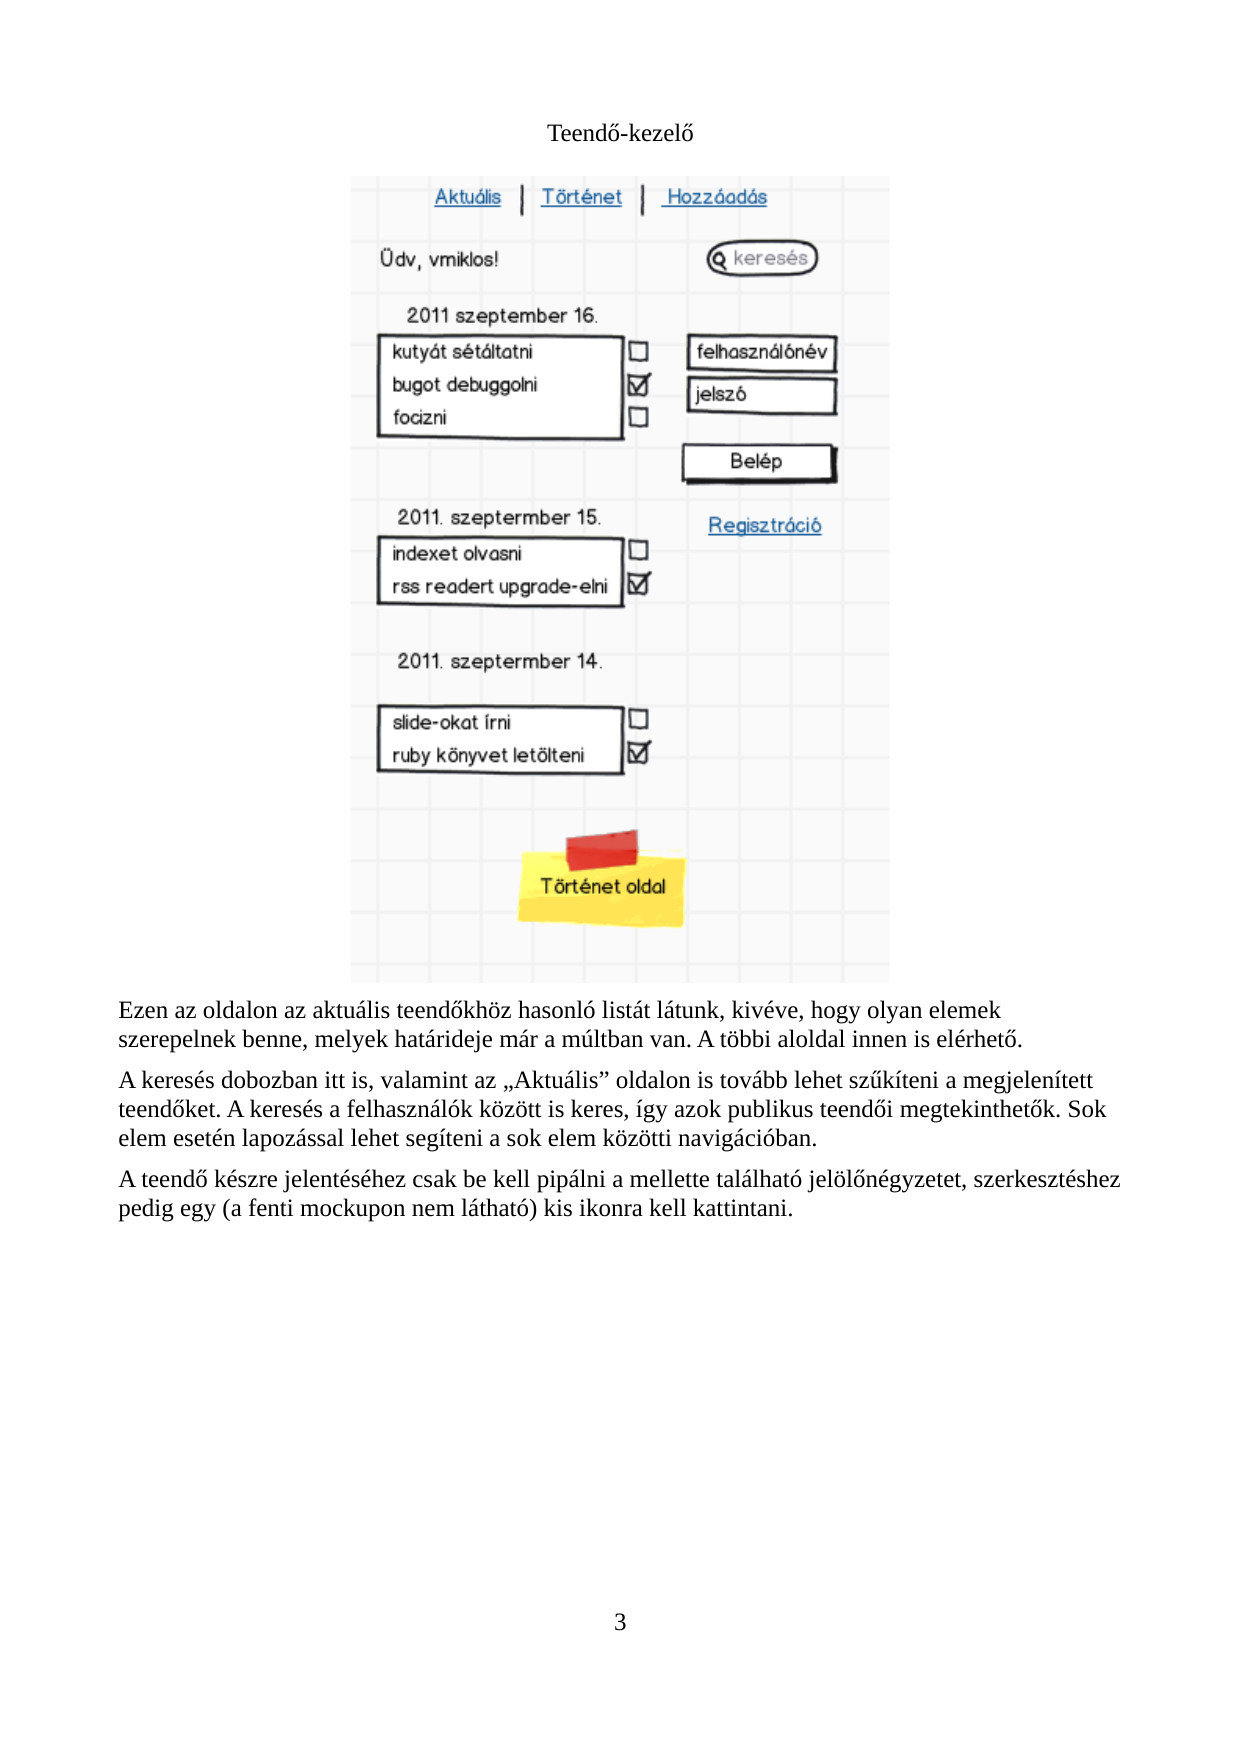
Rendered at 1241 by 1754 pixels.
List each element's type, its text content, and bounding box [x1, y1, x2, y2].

picture [350, 176, 890, 983]
text A teendő készre jelentéséhez csak be kell pipálni a mellette található jelölőnégyzetet, szerkesztéshez pedig egy (a fenti mockupon nem látható) kis ikonra kell kattintani. [118, 1164, 1122, 1221]
text A keresés dobozban itt is, valamint az „Aktuális” oldalon is tovább lehet szűkíteni a megjelenített teendőket. A keresés a felhasználók között is keres, így azok publikus teendői megtekinthetők. Sok elem esetén lapozással lehet segíteni a sok elem közötti navigációban. [118, 1065, 1122, 1151]
text Ezen az oldalon az aktuális teendőkhöz hasonló listát látunk, kivéve, hogy olyan elemek szerepelnek benne, melyek határideje már a múltban van. A többi aloldal innen is elérhető. [118, 995, 1122, 1053]
